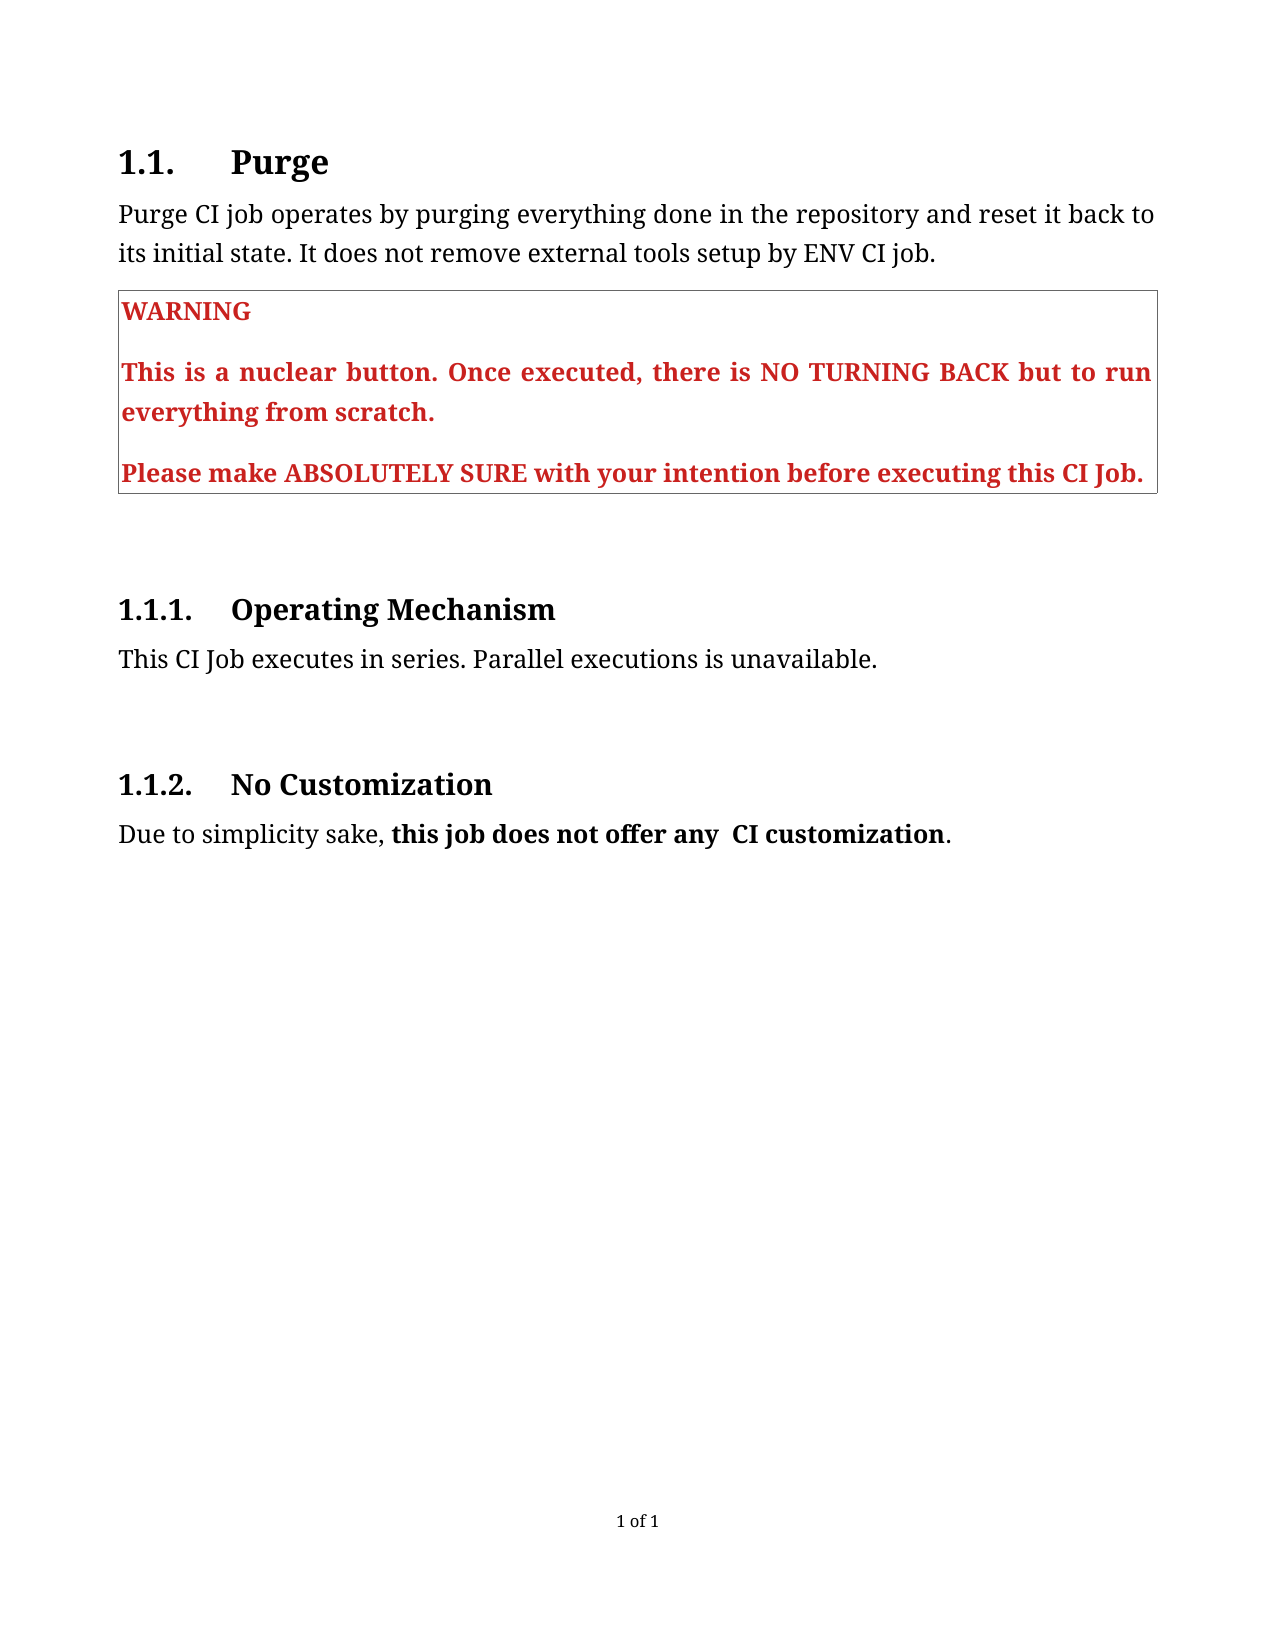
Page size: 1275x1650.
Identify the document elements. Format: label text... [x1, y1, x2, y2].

subtitle No Customization [118, 764, 1157, 804]
subtitle Purge [118, 139, 1157, 184]
subtitle Operating Mechanism [118, 589, 1157, 629]
text Please make ABSOLUTELY SURE with your intention before executing this CI Job. [119, 453, 1157, 493]
text WARNING [119, 291, 1157, 327]
text Due to simplicity sake, this job does not offer any CI customization. [118, 817, 1157, 851]
text This CI Job executes in series. Parallel executions is unavailable. [118, 642, 1157, 676]
text Purge CI job operates by purging everything done in the repository and reset it back to its initial state. It does not remove external tools setup by ENV CI job. [118, 197, 1157, 270]
text This is a nuclear button. Once executed, there is NO TURNING BACK but to run everything from scratch. [119, 352, 1157, 428]
